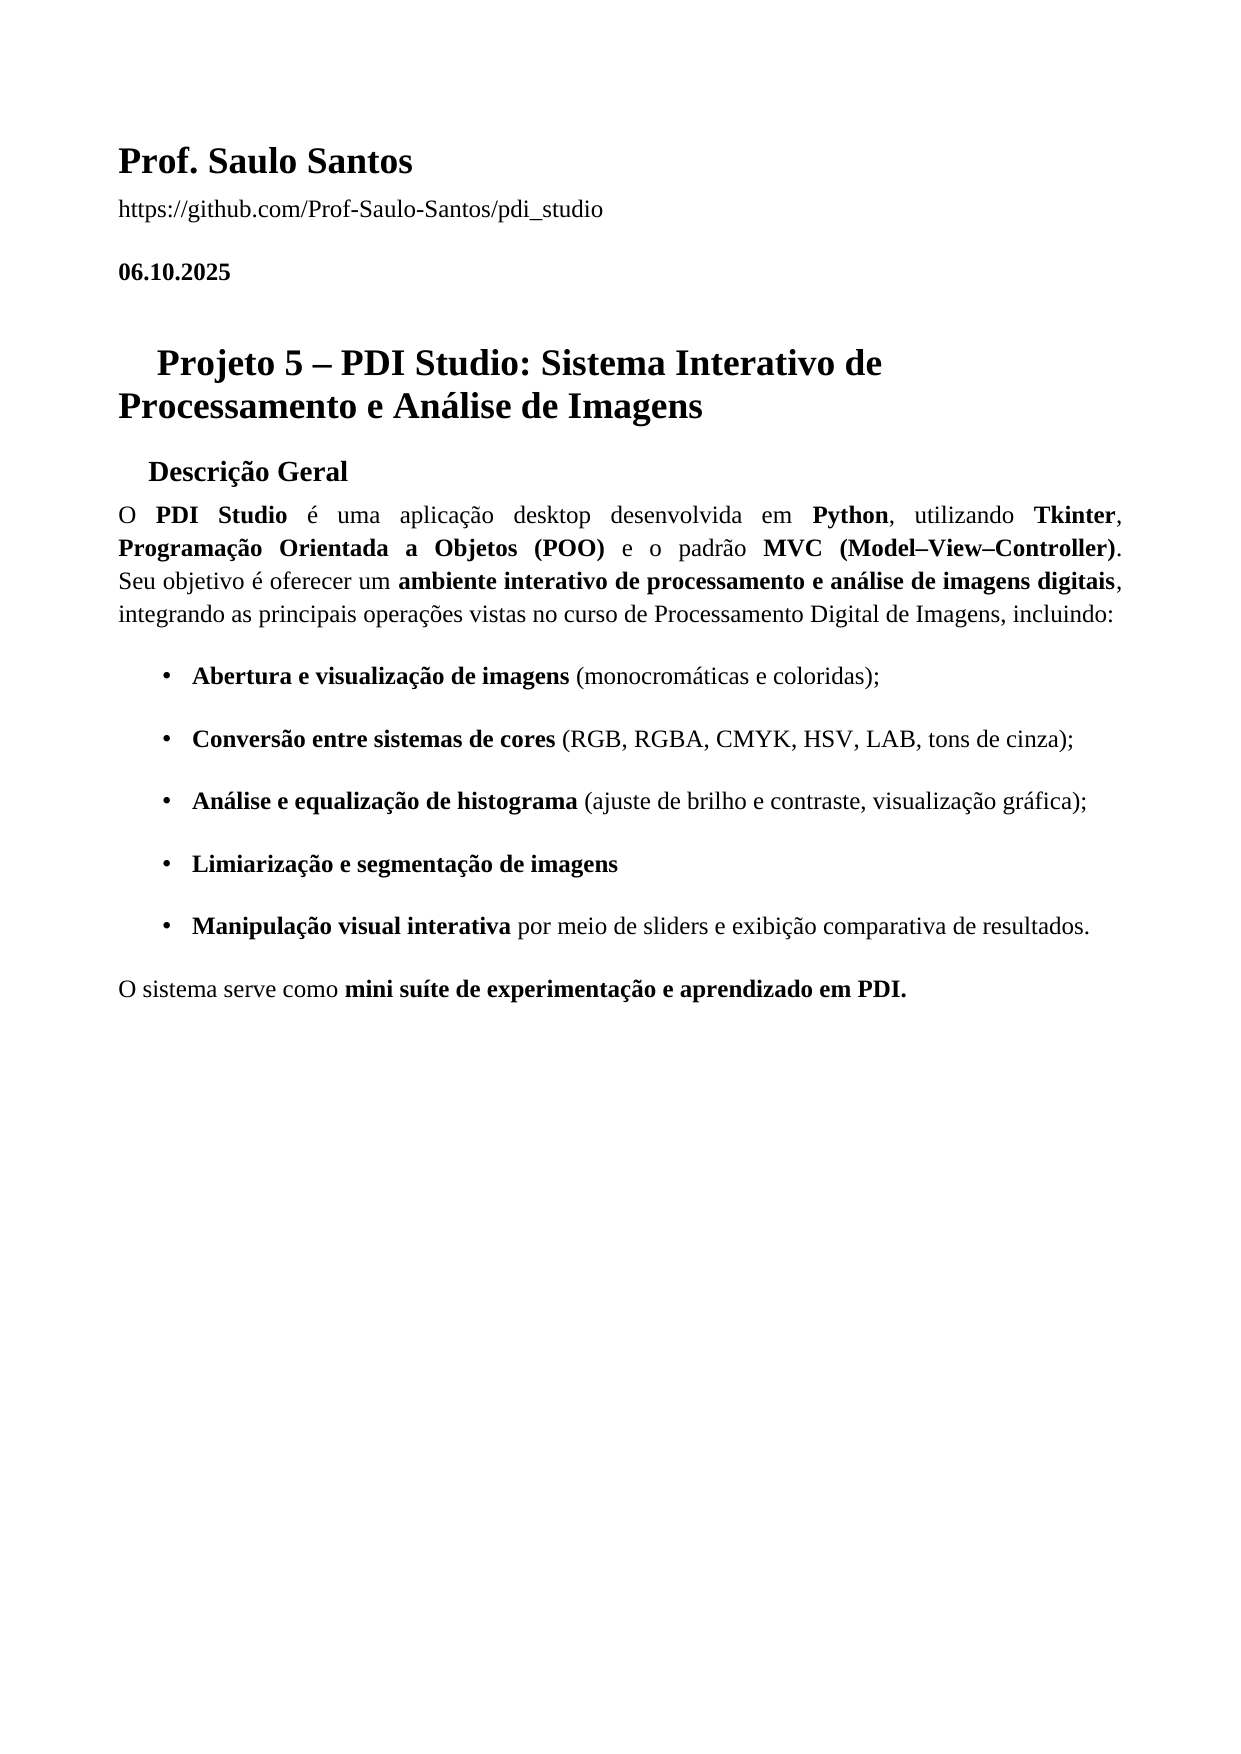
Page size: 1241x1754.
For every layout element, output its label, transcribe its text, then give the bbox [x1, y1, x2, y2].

list Análise e equalização de histograma (ajuste de brilho e contraste, visualização gráfica); [162, 786, 1122, 815]
text O PDI Studio é uma aplicação desktop desenvolvida em Python, utilizando Tkinter, Programação Orientada a Objetos (POO) e o padrão MVC (Model–View–Controller). Seu objetivo é oferecer um ambiente interativo de processamento e análise de imagens digitais, integrando as principais operações vistas no curso de Processamento Digital de Imagens, incluindo: [118, 500, 1122, 628]
subtitle 🎯 Descrição Geral [118, 454, 1122, 487]
text https://github.com/Prof-Saulo-Santos/pdi_studio [118, 194, 1122, 223]
subtitle 🧩 Projeto 5 – PDI Studio: Sistema Interativo de Processamento e Análise de Imagens [118, 340, 1122, 427]
list Abertura e visualização de imagens (monocromáticas e coloridas); [162, 661, 1122, 690]
list Manipulação visual interativa por meio de sliders e exibição comparativa de resultados. [162, 911, 1122, 940]
text O sistema serve como mini suíte de experimentação e aprendizado em PDI. [118, 974, 1122, 1003]
list Conversão entre sistemas de cores (RGB, RGBA, CMYK, HSV, LAB, tons de cinza); [162, 724, 1122, 753]
list Limiarização e segmentação de imagens [162, 849, 1122, 878]
text 06.10.2025 [118, 257, 1122, 286]
subtitle Prof. Saulo Santos [118, 139, 1122, 182]
